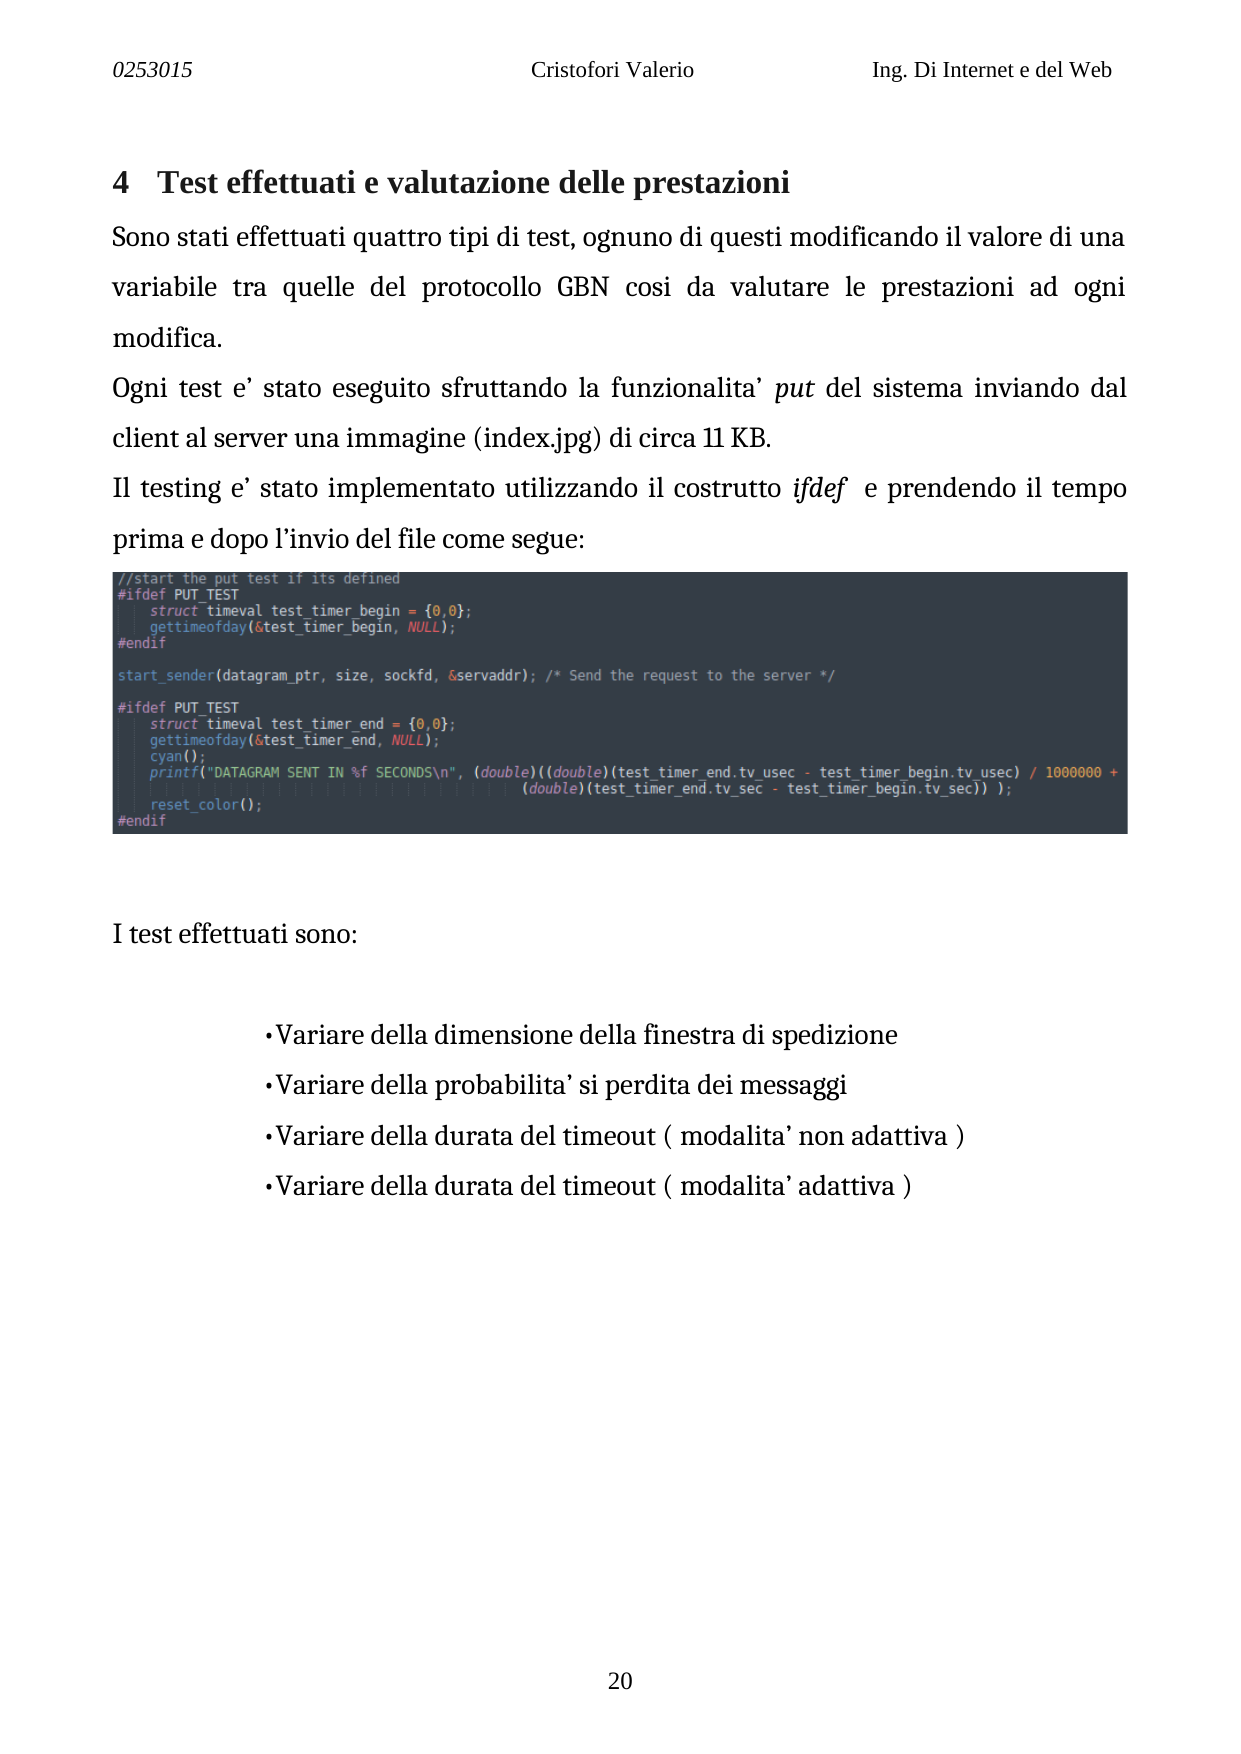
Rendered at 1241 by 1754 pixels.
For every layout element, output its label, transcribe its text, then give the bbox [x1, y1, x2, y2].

text Sono stati effettuati quattro tipi di test, ognuno di questi modificando il valore di una variabile tra quelle del protocollo GBN cosi da valutare le prestazioni ad ogni modifica. [112, 220, 1128, 354]
text I test effettuati sono: [112, 917, 1128, 951]
text •Variare della dimensione della finestra di spedizione [112, 1018, 1128, 1052]
text •Variare della durata del timeout ( modalita’ non adattiva ) [112, 1119, 1128, 1152]
subtitle Test effettuati e valutazione delle prestazioni [112, 163, 1128, 201]
text •Variare della probabilita’ si perdita dei messaggi [112, 1068, 1128, 1102]
text Il testing e’ stato implementato utilizzando il costrutto ifdef e prendendo il tempo prima e dopo l’invio del file come segue: [112, 472, 1128, 556]
picture [112, 572, 1128, 834]
text Ogni test e’ stato eseguito sfruttando la funzionalita’ put del sistema inviando dal client al server una immagine (index.jpg) di circa 11 KB. [112, 371, 1128, 455]
text •Variare della durata del timeout ( modalita’ adattiva ) [112, 1169, 1128, 1202]
